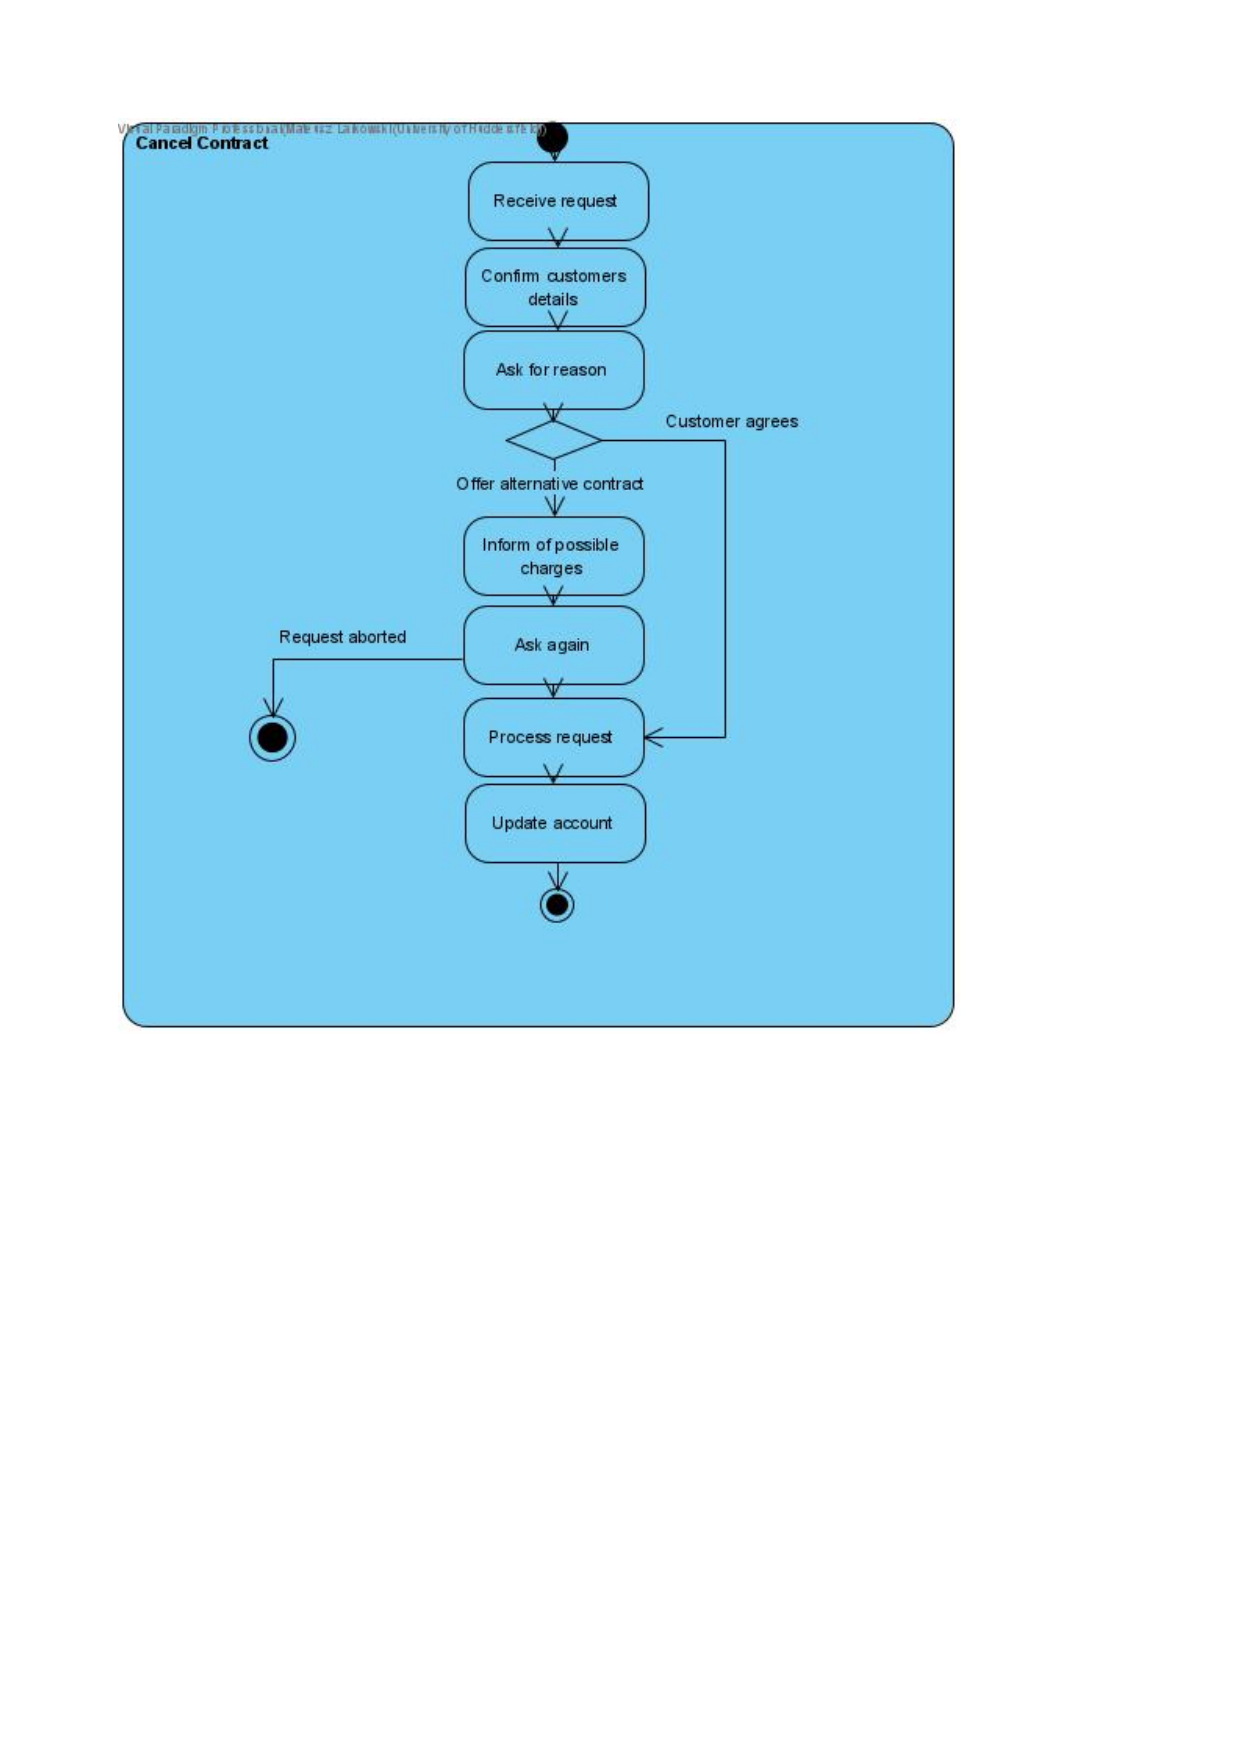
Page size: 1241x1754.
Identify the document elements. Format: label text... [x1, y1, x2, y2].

text TutPrac04 [961, 118, 1122, 1033]
